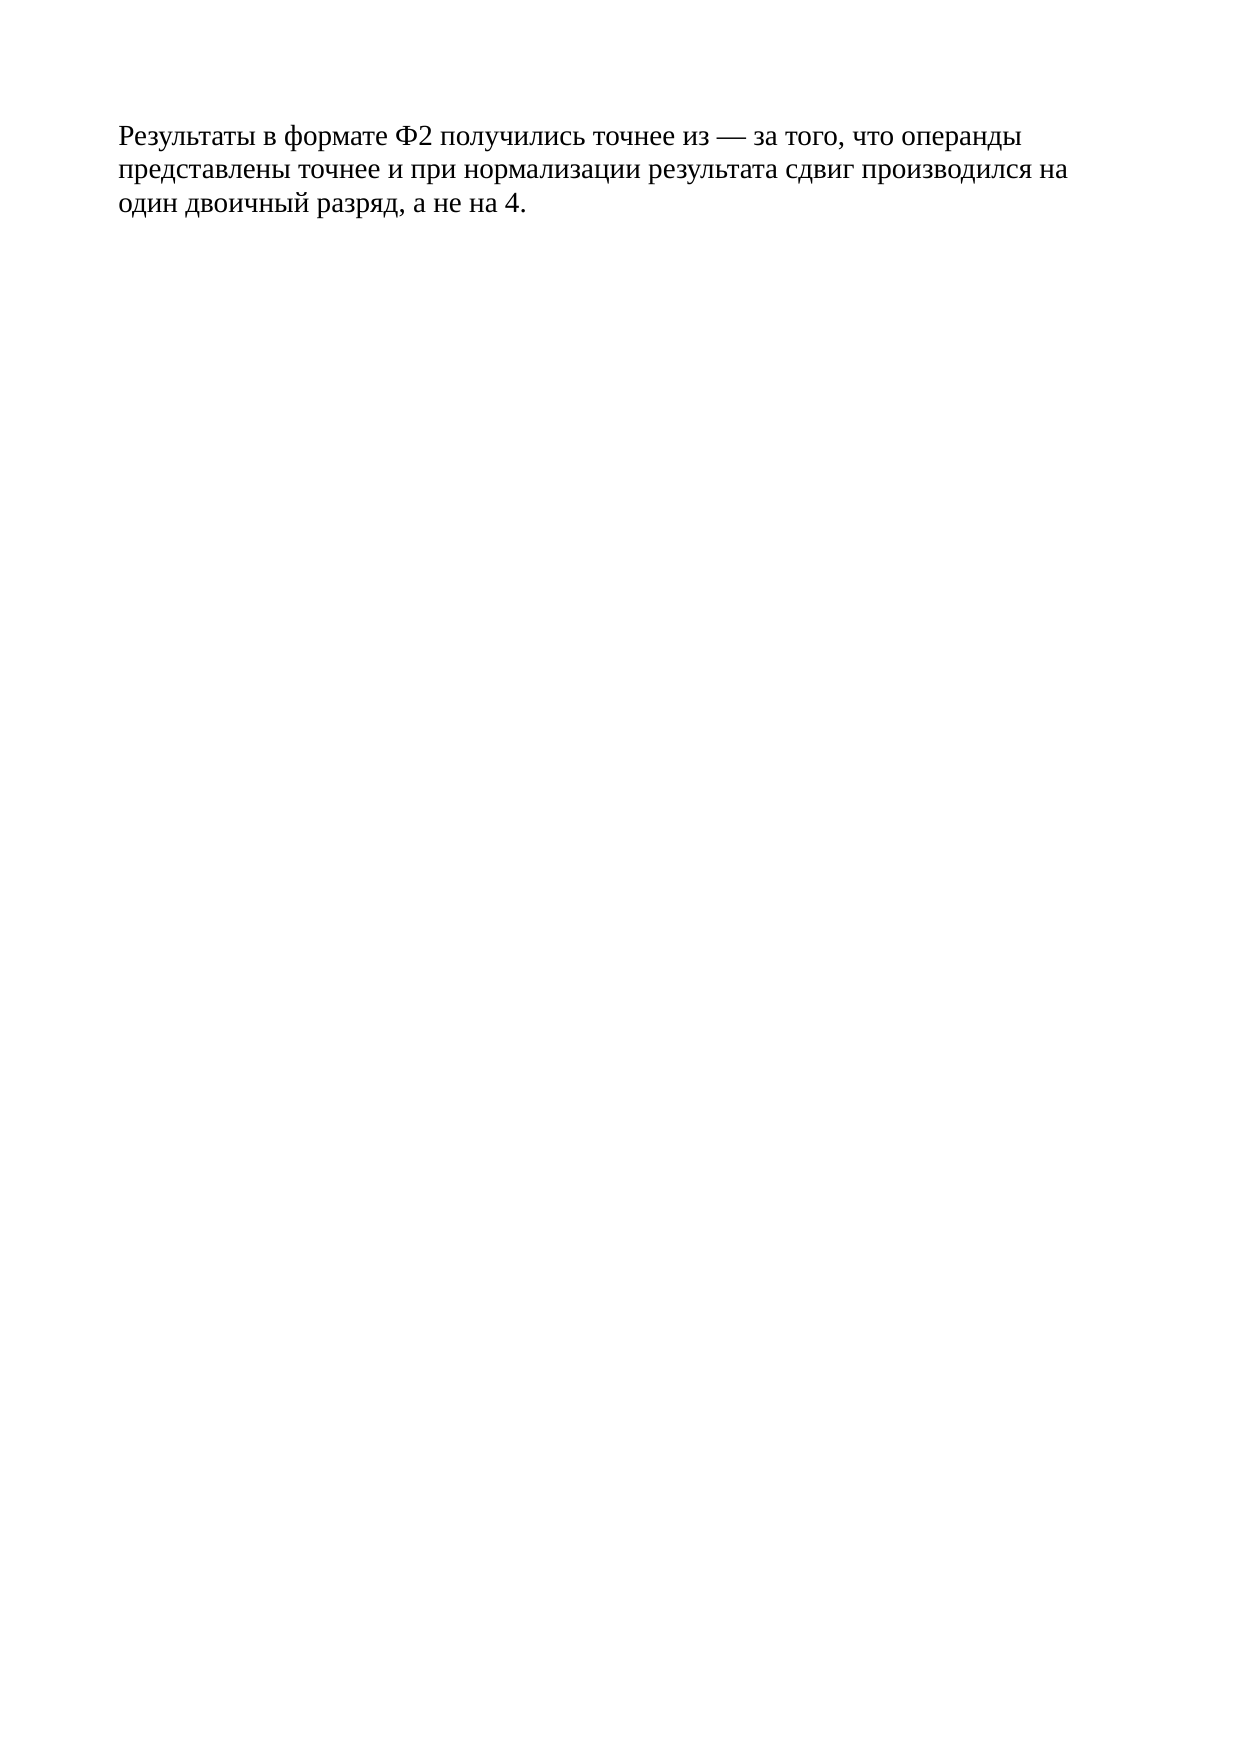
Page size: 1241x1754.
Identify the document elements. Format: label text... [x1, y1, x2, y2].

text Результаты в формате Ф2 получились точнее из — за того, что операнды представлены точнее и при нормализации результата сдвиг производился на один двоичный разряд, а не на 4. [118, 118, 1122, 219]
